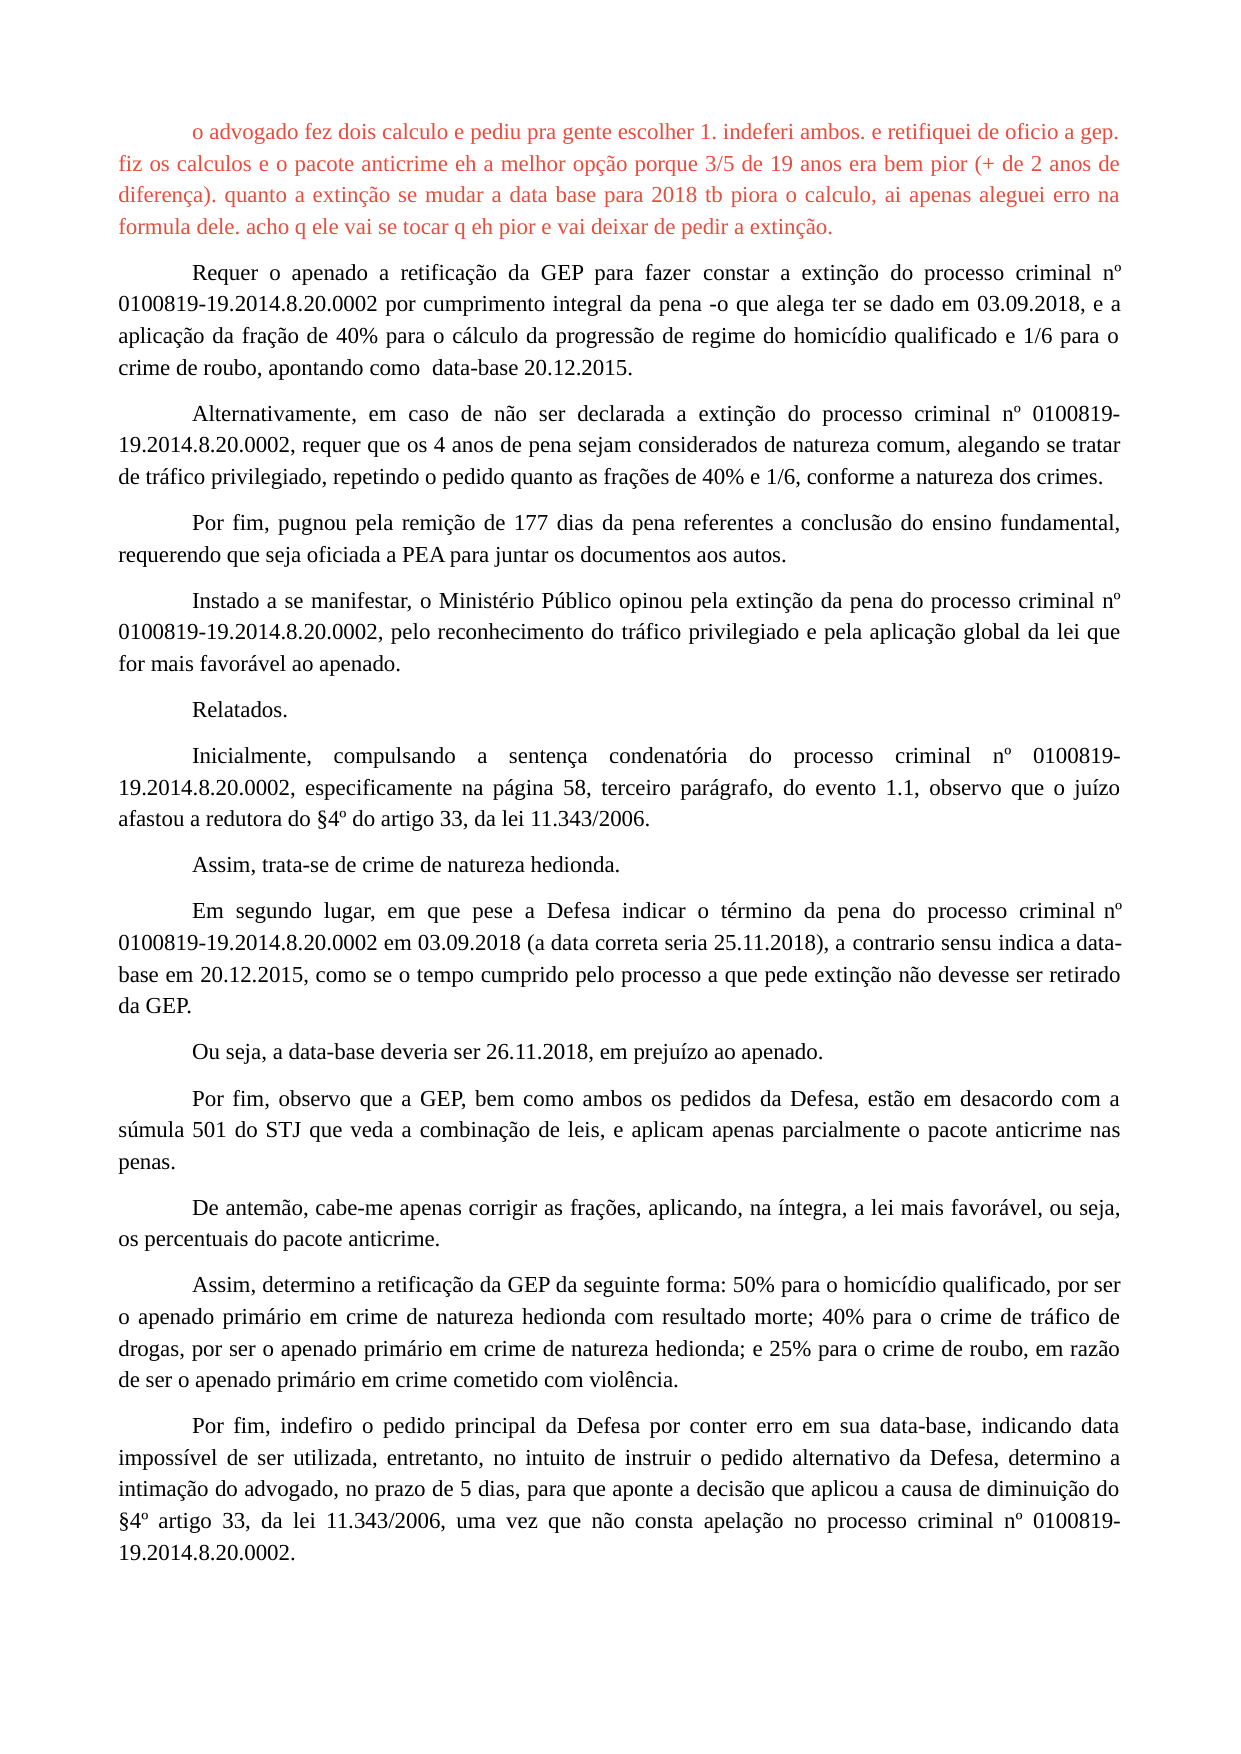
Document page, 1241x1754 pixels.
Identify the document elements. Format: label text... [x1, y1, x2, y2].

text Em segundo lugar, em que pese a Defesa indicar o término da pena do processo criminal nº 0100819-19.2014.8.20.0002 em 03.09.2018 (a data correta seria 25.11.2018), a contrario sensu indica a data-base em 20.12.2015, como se o tempo cumprido pelo processo a que pede extinção não devesse ser retirado da GEP. [118, 898, 1122, 1019]
text Assim, determino a retificação da GEP da seguinte forma: 50% para o homicídio qualificado, por ser o apenado primário em crime de natureza hedionda com resultado morte; 40% para o crime de tráfico de drogas, por ser o apenado primário em crime de natureza hedionda; e 25% para o crime de roubo, em razão de ser o apenado primário em crime cometido com violência. [118, 1272, 1122, 1393]
text Instado a se manifestar, o Ministério Público opinou pela extinção da pena do processo criminal nº 0100819-19.2014.8.20.0002, pelo reconhecimento do tráfico privilegiado e pela aplicação global da lei que for mais favorável ao apenado. [118, 587, 1122, 676]
text Requer o apenado a retificação da GEP para fazer constar a extinção do processo criminal nº 0100819-19.2014.8.20.0002 por cumprimento integral da pena -o que alega ter se dado em 03.09.2018, e a aplicação da fração de 40% para o cálculo da progressão de regime do homicídio qualificado e 1/6 para o crime de roubo, apontando como data-base 20.12.2015. [118, 259, 1122, 380]
text Inicialmente, compulsando a sentença condenatória do processo criminal nº 0100819-19.2014.8.20.0002, especificamente na página 58, terceiro parágrafo, do evento 1.1, observo que o juízo afastou a redutora do §4º do artigo 33, da lei 11.343/2006. [118, 742, 1122, 832]
text o advogado fez dois calculo e pediu pra gente escolher 1. indeferi ambos. e retifiquei de oficio a gep. fiz os calculos e o pacote anticrime eh a melhor opção porque 3/5 de 19 anos era bem pior (+ de 2 anos de diferença). quanto a extinção se mudar a data base para 2018 tb piora o calculo, ai apenas aleguei erro na formula dele. acho q ele vai se tocar q eh pior e vai deixar de pedir a extinção. [118, 118, 1122, 239]
text Por fim, pugnou pela remição de 177 dias da pena referentes a conclusão do ensino fundamental, requerendo que seja oficiada a PEA para juntar os documentos aos autos. [118, 509, 1122, 567]
text De antemão, cabe-me apenas corrigir as frações, aplicando, na íntegra, a lei mais favorável, ou seja, os percentuais do pacote anticrime. [118, 1194, 1122, 1252]
text Assim, trata-se de crime de natureza hedionda. [118, 851, 1122, 878]
text Ou seja, a data-base deveria ser 26.11.2018, em prejuízo ao apenado. [118, 1038, 1122, 1065]
text Por fim, observo que a GEP, bem como ambos os pedidos da Defesa, estão em desacordo com a súmula 501 do STJ que veda a combinação de leis, e aplicam apenas parcialmente o pacote anticrime nas penas. [118, 1084, 1122, 1174]
text Alternativamente, em caso de não ser declarada a extinção do processo criminal nº 0100819-19.2014.8.20.0002, requer que os 4 anos de pena sejam considerados de natureza comum, alegando se tratar de tráfico privilegiado, repetindo o pedido quanto as frações de 40% e 1/6, conforme a natureza dos crimes. [118, 400, 1122, 489]
text Relatados. [118, 696, 1122, 722]
text Por fim, indefiro o pedido principal da Defesa por conter erro em sua data-base, indicando data impossível de ser utilizada, entretanto, no intuito de instruir o pedido alternativo da Defesa, determino a intimação do advogado, no prazo de 5 dias, para que aponte a decisão que aplicou a causa de diminuição do §4º artigo 33, da lei 11.343/2006, uma vez que não consta apelação no processo criminal nº 0100819-19.2014.8.20.0002. [118, 1412, 1122, 1565]
